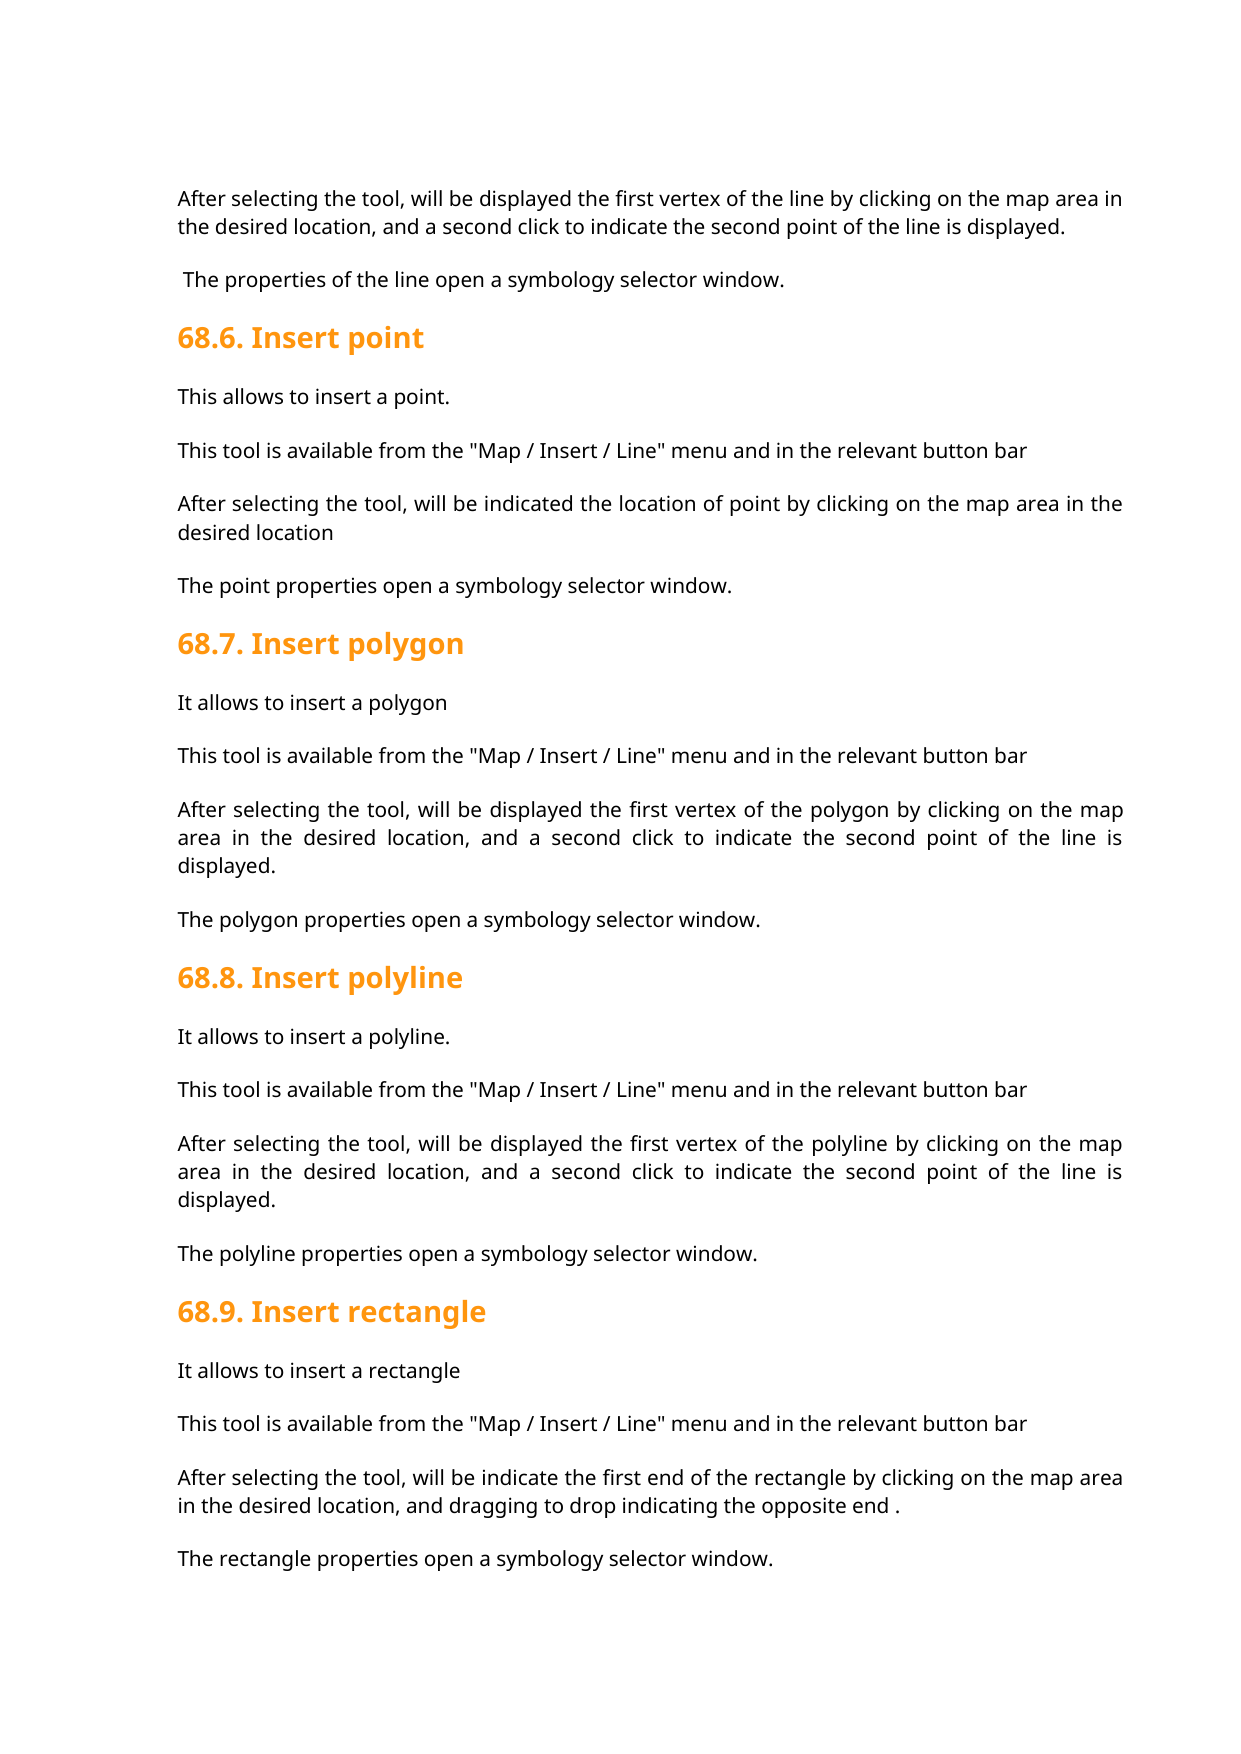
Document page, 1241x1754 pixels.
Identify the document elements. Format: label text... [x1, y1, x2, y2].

text It allows to insert a polygon [177, 688, 1125, 716]
text The properties of the line open a symbology selector window. [177, 266, 1125, 294]
subtitle 68.8. Insert polyline [177, 957, 1125, 997]
text This allows to insert a point. [177, 382, 1125, 411]
text After selecting the tool, will be indicated the location of point by clicking on the map area in the desired location [177, 489, 1125, 546]
subtitle 68.9. Insert rectangle [177, 1291, 1125, 1331]
text This tool is available from the "Map / Insert / Line" menu and in the relevant button bar [177, 1075, 1125, 1104]
text After selecting the tool, will be displayed the first vertex of the line by clicking on the map area in the desired location, and a second click to indicate the second point of the line is displayed. [177, 184, 1125, 241]
text This tool is available from the "Map / Insert / Line" menu and in the relevant button bar [177, 1409, 1125, 1438]
text The point properties open a symbology selector window. [177, 571, 1125, 599]
text It allows to insert a polyline. [177, 1022, 1125, 1050]
text After selecting the tool, will be displayed the first vertex of the polyline by clicking on the map area in the desired location, and a second click to indicate the second point of the line is displayed. [177, 1129, 1125, 1214]
text This tool is available from the "Map / Insert / Line" menu and in the relevant button bar [177, 436, 1125, 464]
text The polygon properties open a symbology selector window. [177, 905, 1125, 933]
text The rectangle properties open a symbology selector window. [177, 1544, 1125, 1573]
text The polyline properties open a symbology selector window. [177, 1239, 1125, 1267]
text After selecting the tool, will be displayed the first vertex of the polygon by clicking on the map area in the desired location, and a second click to indicate the second point of the line is displayed. [177, 795, 1125, 880]
text It allows to insert a rectangle [177, 1356, 1125, 1384]
text After selecting the tool, will be indicate the first end of the rectangle by clicking on the map area in the desired location, and dragging to drop indicating the opposite end . [177, 1463, 1125, 1519]
subtitle 68.7. Insert polygon [177, 623, 1125, 663]
text This tool is available from the "Map / Insert / Line" menu and in the relevant button bar [177, 741, 1125, 770]
subtitle 68.6. Insert point [177, 318, 1125, 357]
